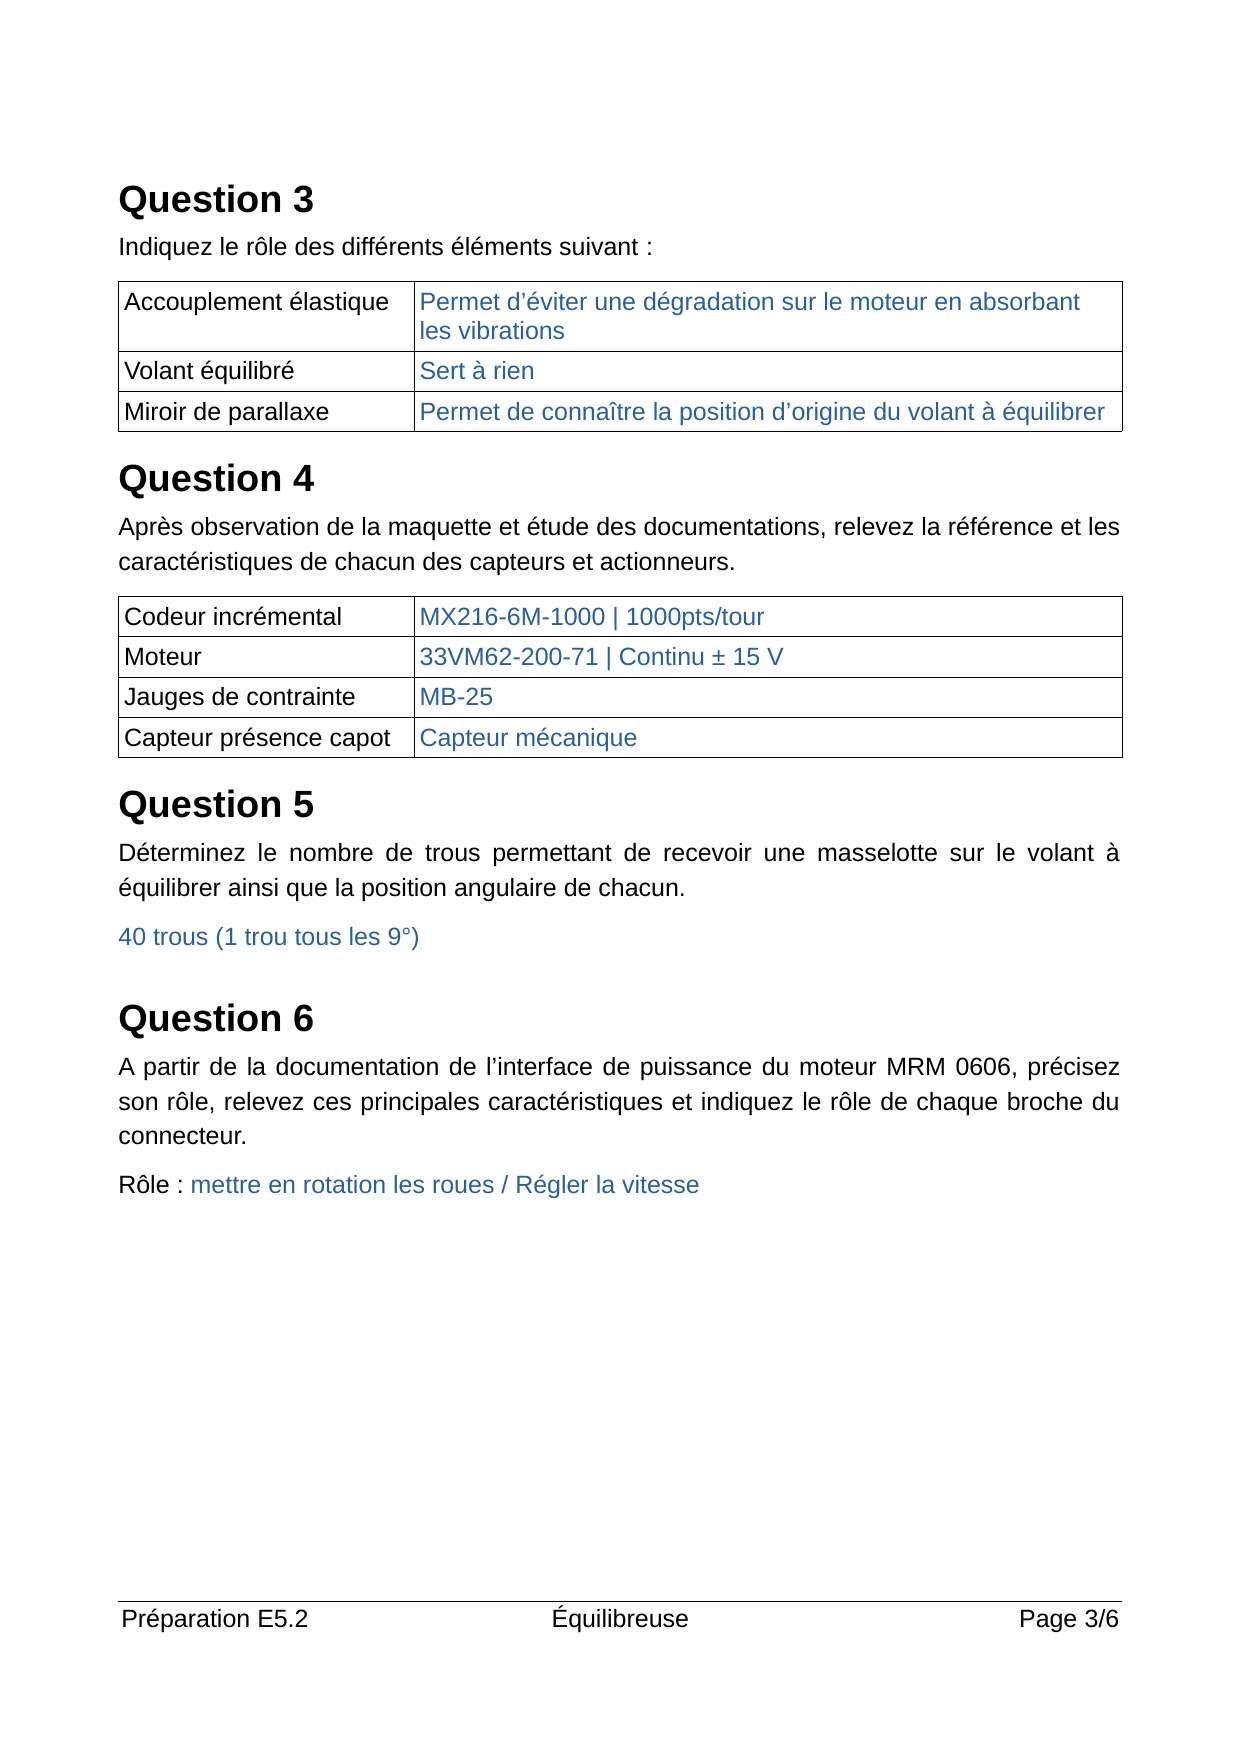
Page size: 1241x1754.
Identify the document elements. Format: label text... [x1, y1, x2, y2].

table_header MX216-6M-1000 | 1000pts/tour [415, 597, 1122, 636]
text Après observation de la maquette et étude des documentations, relevez la référence et les caractéristiques de chacun des capteurs et actionneurs. [118, 512, 1122, 576]
table_cell Permet de connaître la position d’origine du volant à équilibrer [415, 392, 1122, 431]
text 40 trous (1 trou tous les 9°) [118, 922, 1122, 951]
table_cell Miroir de parallaxe [119, 392, 414, 431]
table_cell Capteur présence capot [119, 718, 414, 757]
text Rôle : mettre en rotation les roues / Régler la vitesse [118, 1170, 1122, 1199]
table_cell Volant équilibré [119, 352, 414, 391]
table_cell 33VM62-200-71 | Continu ± 15 V [415, 637, 1122, 677]
subtitle Question 3 [118, 176, 1122, 220]
text A partir de la documentation de l’interface de puissance du moteur MRM 0606, précisez son rôle, relevez ces principales caractéristiques et indiquez le rôle de chaque broche du connecteur. [118, 1052, 1122, 1150]
table_cell MB-25 [415, 678, 1122, 717]
table_cell Jauges de contrainte [119, 678, 414, 717]
subtitle Question 5 [118, 782, 1122, 826]
table_header Accouplement élastique [119, 282, 414, 351]
table_header Codeur incrémental [119, 597, 414, 636]
subtitle Question 6 [118, 996, 1122, 1040]
table_cell Moteur [119, 637, 414, 677]
text Indiquez le rôle des différents éléments suivant : [118, 232, 1122, 261]
text Déterminez le nombre de trous permettant de recevoir une masselotte sur le volant à équilibrer ainsi que la position angulaire de chacun. [118, 838, 1122, 902]
table_cell Sert à rien [415, 352, 1122, 391]
table_header Permet d’éviter une dégradation sur le moteur en absorbant les vibrations [415, 282, 1122, 351]
subtitle Question 4 [118, 456, 1122, 500]
table_cell Capteur mécanique [415, 718, 1122, 757]
